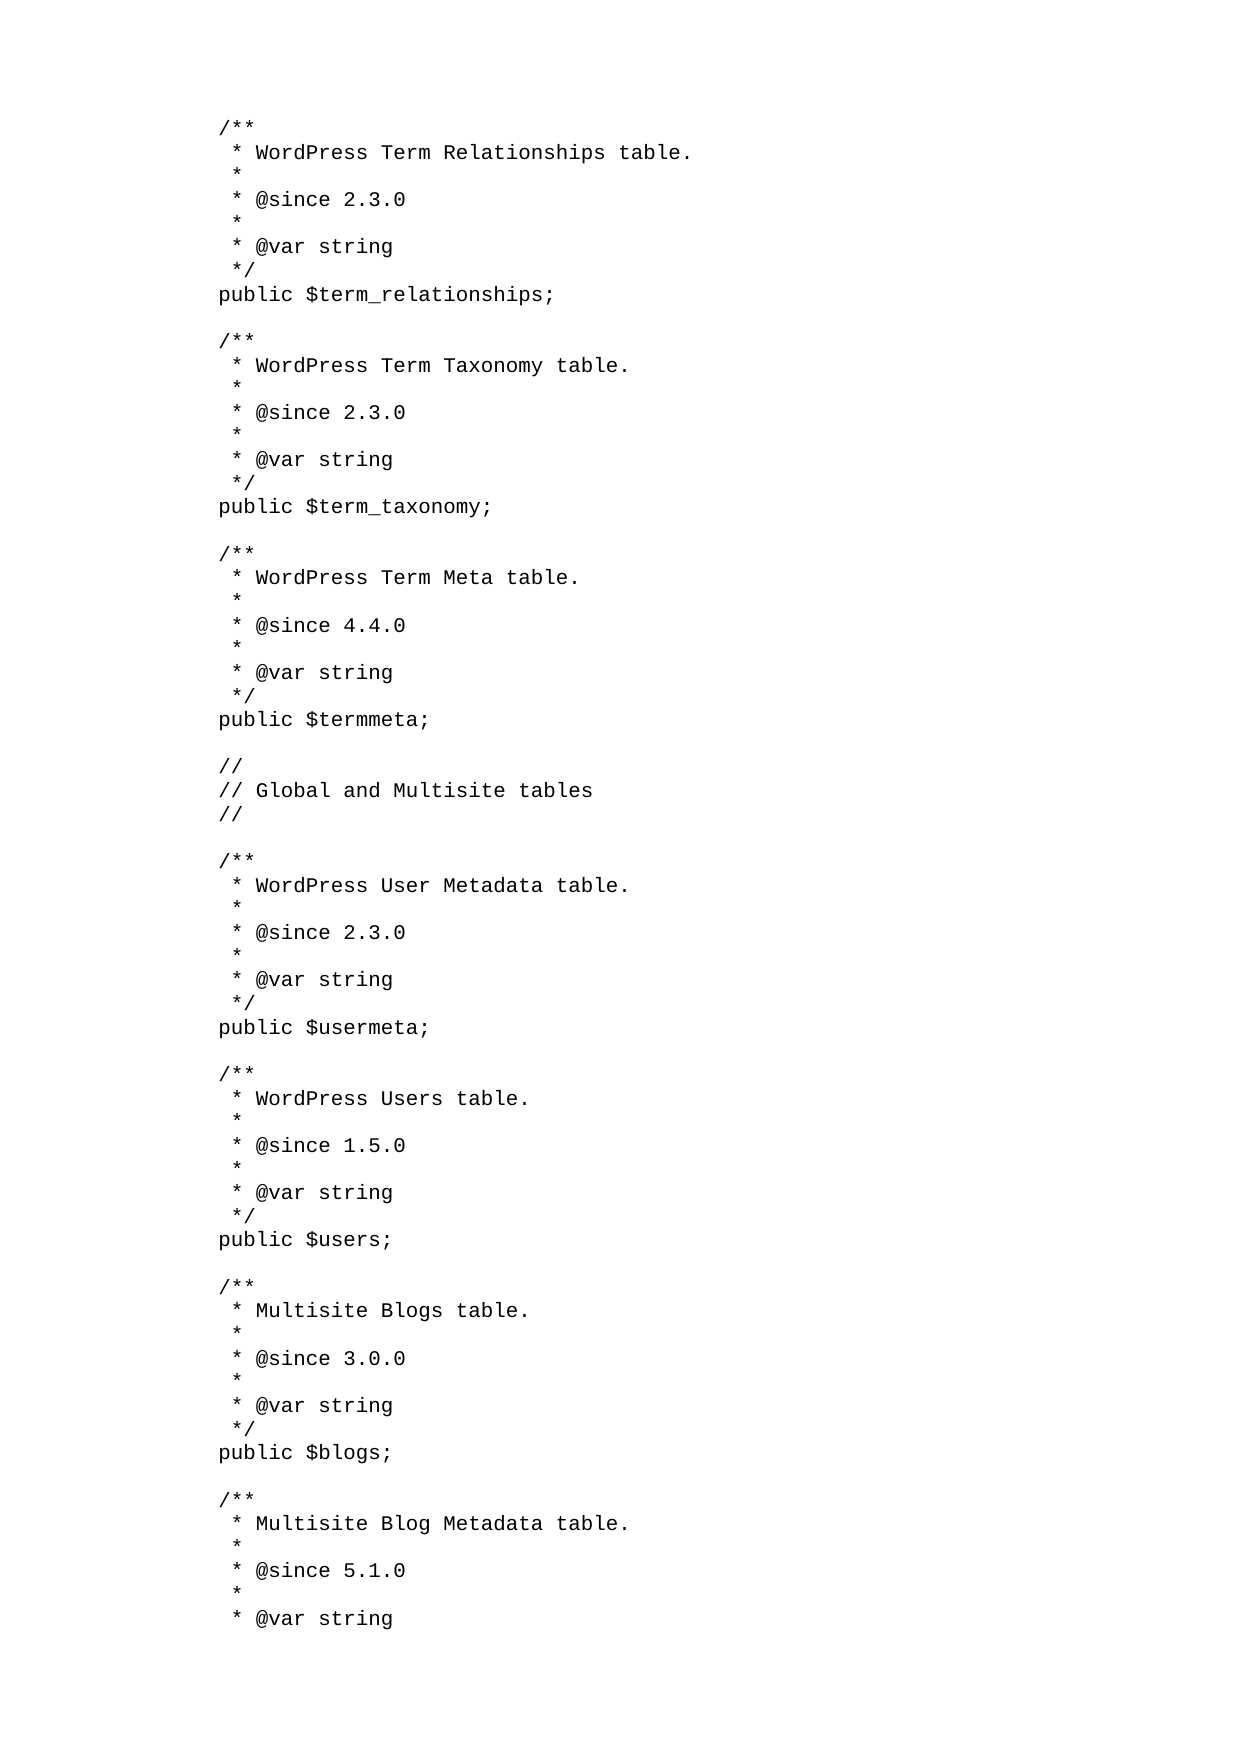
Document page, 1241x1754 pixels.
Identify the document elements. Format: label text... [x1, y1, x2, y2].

text * [118, 591, 1122, 615]
text // [118, 804, 1122, 827]
text /** [118, 851, 1122, 875]
text * @var string [118, 969, 1122, 993]
text * WordPress Term Relationships table. [118, 142, 1122, 165]
text * [118, 1371, 1122, 1395]
text */ [118, 1419, 1122, 1442]
text * @var string [118, 1608, 1122, 1631]
text * [118, 1111, 1122, 1135]
text * @var string [118, 449, 1122, 473]
text * @var string [118, 1395, 1122, 1419]
text * @var string [118, 662, 1122, 686]
text // [118, 757, 1122, 780]
text /** [118, 1064, 1122, 1088]
text /** [118, 331, 1122, 354]
text public $blogs; [118, 1442, 1122, 1466]
text * WordPress User Metadata table. [118, 875, 1122, 898]
text * Multisite Blogs table. [118, 1300, 1122, 1324]
text * [118, 946, 1122, 969]
text * Multisite Blog Metadata table. [118, 1513, 1122, 1537]
text * [118, 1537, 1122, 1561]
text * WordPress Term Taxonomy table. [118, 354, 1122, 378]
text /** [118, 1277, 1122, 1300]
text public $term_taxonomy; [118, 496, 1122, 520]
text * [118, 1584, 1122, 1608]
text * [118, 426, 1122, 449]
text * [118, 638, 1122, 662]
text * WordPress Term Meta table. [118, 567, 1122, 591]
text * [118, 1324, 1122, 1348]
text * @since 4.4.0 [118, 615, 1122, 638]
text * @since 3.0.0 [118, 1348, 1122, 1371]
text */ [118, 686, 1122, 709]
text * @var string [118, 236, 1122, 260]
text */ [118, 473, 1122, 496]
text * @since 2.3.0 [118, 189, 1122, 213]
text * @since 1.5.0 [118, 1135, 1122, 1158]
text * [118, 213, 1122, 236]
text public $term_relationships; [118, 284, 1122, 307]
text /** [118, 118, 1122, 142]
text */ [118, 260, 1122, 284]
text * [118, 378, 1122, 402]
text * [118, 165, 1122, 189]
text * @since 2.3.0 [118, 402, 1122, 426]
text */ [118, 993, 1122, 1017]
text /** [118, 1489, 1122, 1513]
text // Global and Multisite tables [118, 780, 1122, 804]
text * @since 2.3.0 [118, 922, 1122, 946]
text /** [118, 544, 1122, 567]
text * @var string [118, 1182, 1122, 1206]
text public $users; [118, 1229, 1122, 1253]
text */ [118, 1206, 1122, 1229]
text * [118, 1158, 1122, 1182]
text public $usermeta; [118, 1017, 1122, 1040]
text * [118, 898, 1122, 922]
text * WordPress Users table. [118, 1088, 1122, 1111]
text * @since 5.1.0 [118, 1561, 1122, 1584]
text public $termmeta; [118, 709, 1122, 733]
